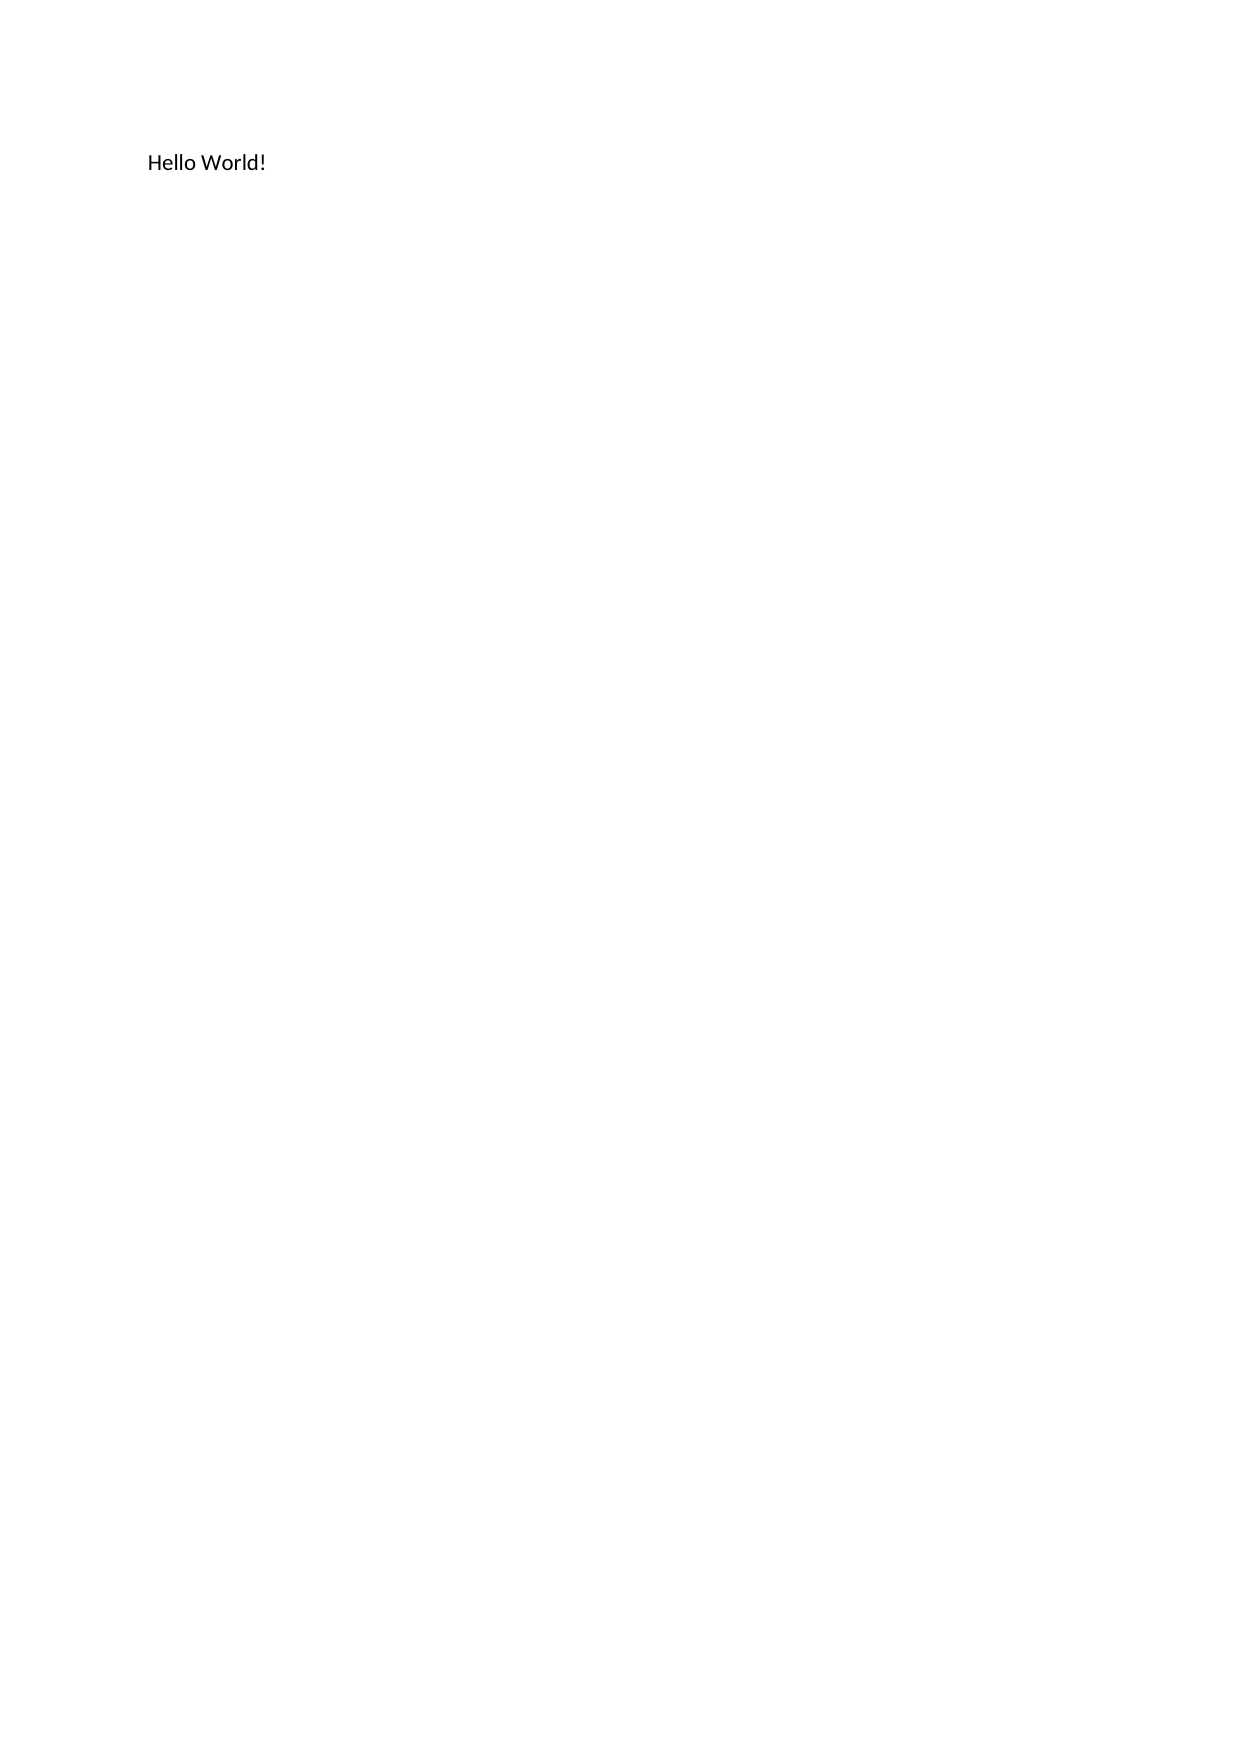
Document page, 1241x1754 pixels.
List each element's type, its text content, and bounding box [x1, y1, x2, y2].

text Hello World! [148, 148, 1093, 176]
